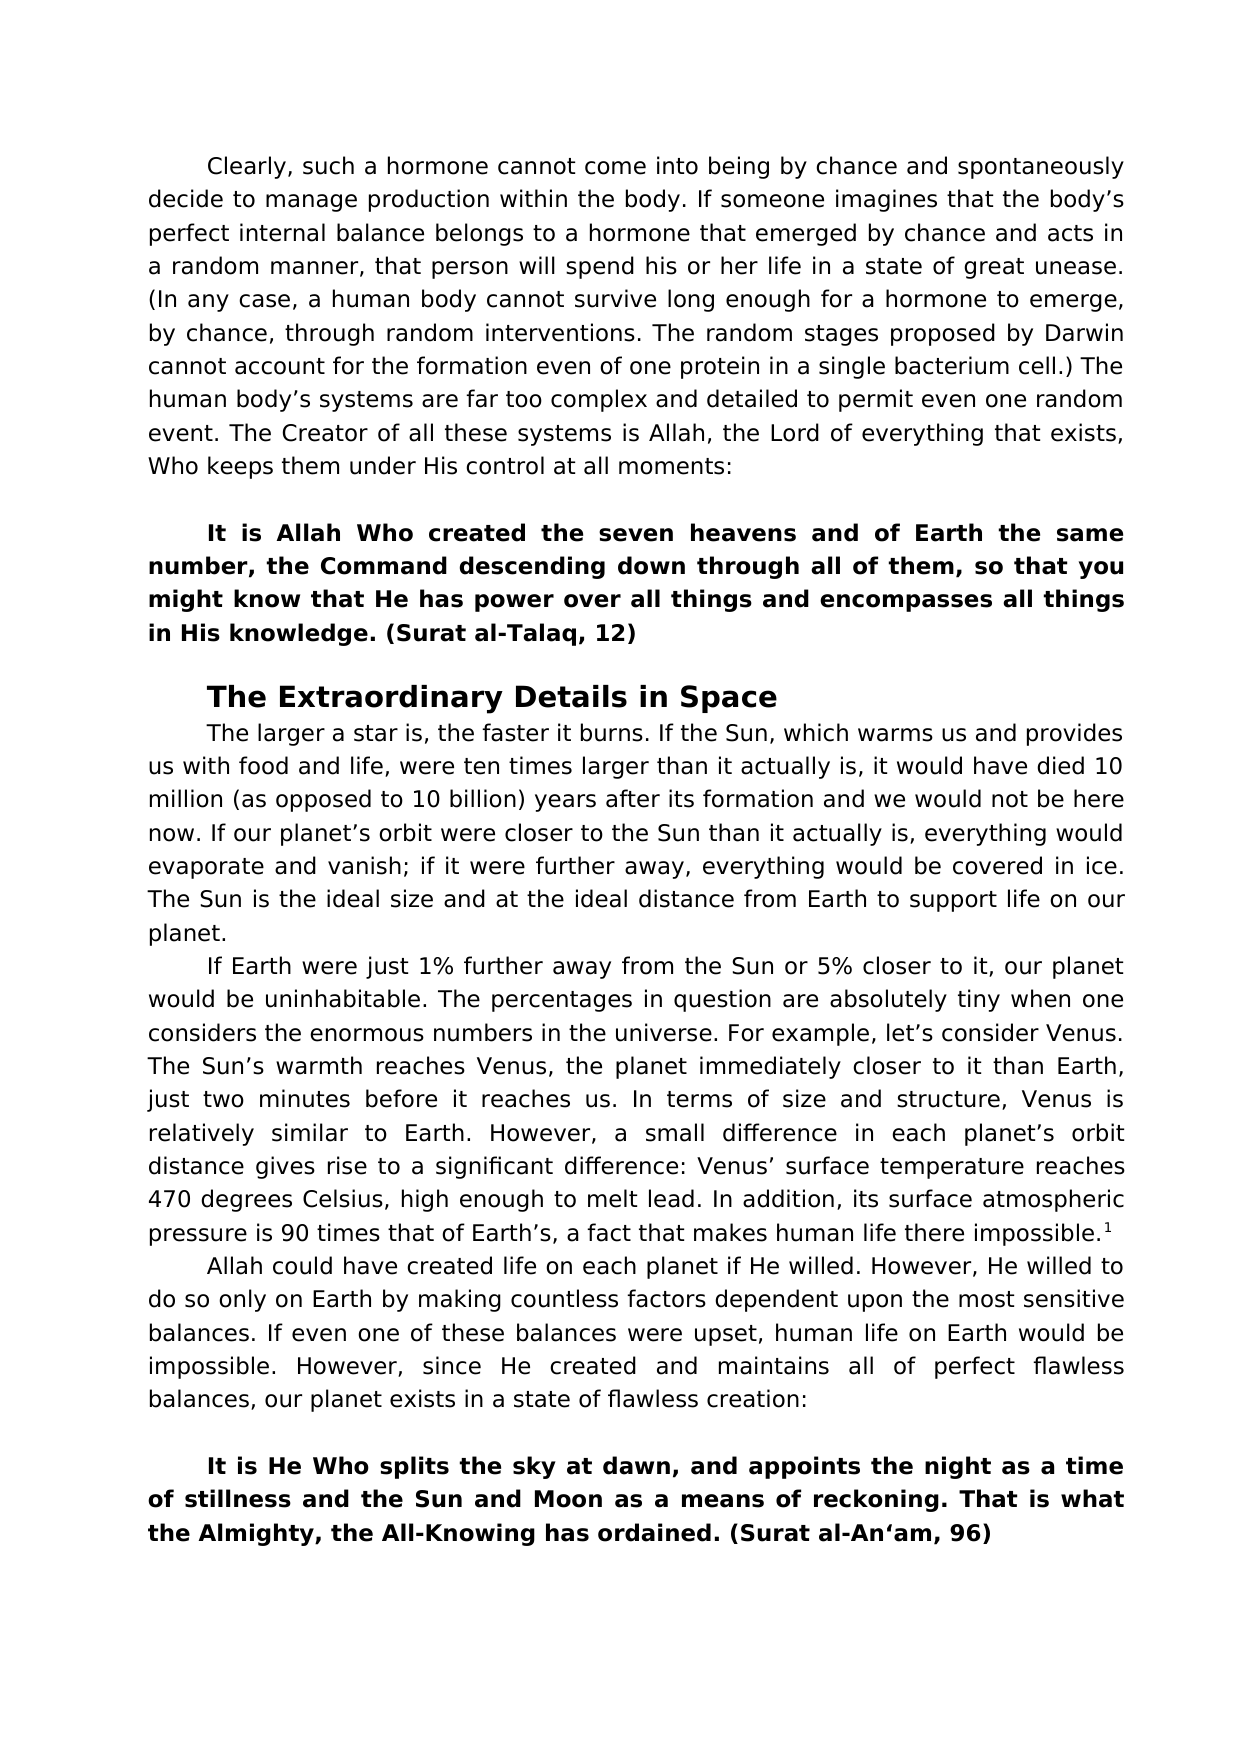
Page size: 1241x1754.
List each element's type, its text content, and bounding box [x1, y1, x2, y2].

text If Earth were just 1% further away from the Sun or 5% closer to it, our planet would be uninhabitable. The percentages in question are absolutely tiny when one considers the enormous numbers in the universe. For example, let’s consider Venus. The Sun’s warmth reaches Venus, the planet immediately closer to it than Earth, just two minutes before it reaches us. In terms of size and structure, Venus is relatively similar to Earth. However, a small difference in each planet’s orbit distance gives rise to a significant difference: Venus’ surface temperature reaches 470 degrees Celsius, high enough to melt lead. In addition, its surface atmospheric pressure is 90 times that of Earth’s, a fact that makes human life there impossible.1 [148, 948, 1126, 1248]
text Allah could have created life on each planet if He willed. However, He willed to do so only on Earth by making countless factors dependent upon the most sensitive balances. If even one of these balances were upset, human life on Earth would be impossible. However, since He created and maintains all of perfect flawless balances, our planet exists in a state of flawless creation: [148, 1248, 1126, 1414]
text Clearly, such a hormone cannot come into being by chance and spontaneously decide to manage production within the body. If someone imagines that the body’s perfect internal balance belongs to a hormone that emerged by chance and acts in a random manner, that person will spend his or her life in a state of great unease. (In any case, a human body cannot survive long enough for a hormone to emerge, by chance, through random interventions. The random stages proposed by Darwin cannot account for the formation even of one protein in a single bacterium cell.) The human body’s systems are far too complex and detailed to permit even one random event. The Creator of all these systems is Allah, the Lord of everything that exists, Who keeps them under His control at all moments: [148, 148, 1126, 481]
text The larger a star is, the faster it burns. If the Sun, which warms us and provides us with food and life, were ten times larger than it actually is, it would have died 10 million (as opposed to 10 billion) years after its formation and we would not be here now. If our planet’s orbit were closer to the Sun than it actually is, everything would evaporate and vanish; if it were further away, everything would be covered in ice. The Sun is the ideal size and at the ideal distance from Earth to support life on our planet. [148, 714, 1126, 948]
text It is He Who splits the sky at dawn, and appoints the night as a time of stillness and the Sun and Moon as a means of reckoning. That is what the Almighty, the All-Knowing has ordained. (Surat al-An‘am, 96) [148, 1448, 1126, 1548]
text It is Allah Who created the seven heavens and of Earth the same number, the Command descending down through all of them, so that you might know that He has power over all things and encompasses all things in His knowledge. (Surat al-Talaq, 12) [148, 514, 1126, 648]
text The Extraordinary Details in Space [148, 681, 1126, 714]
